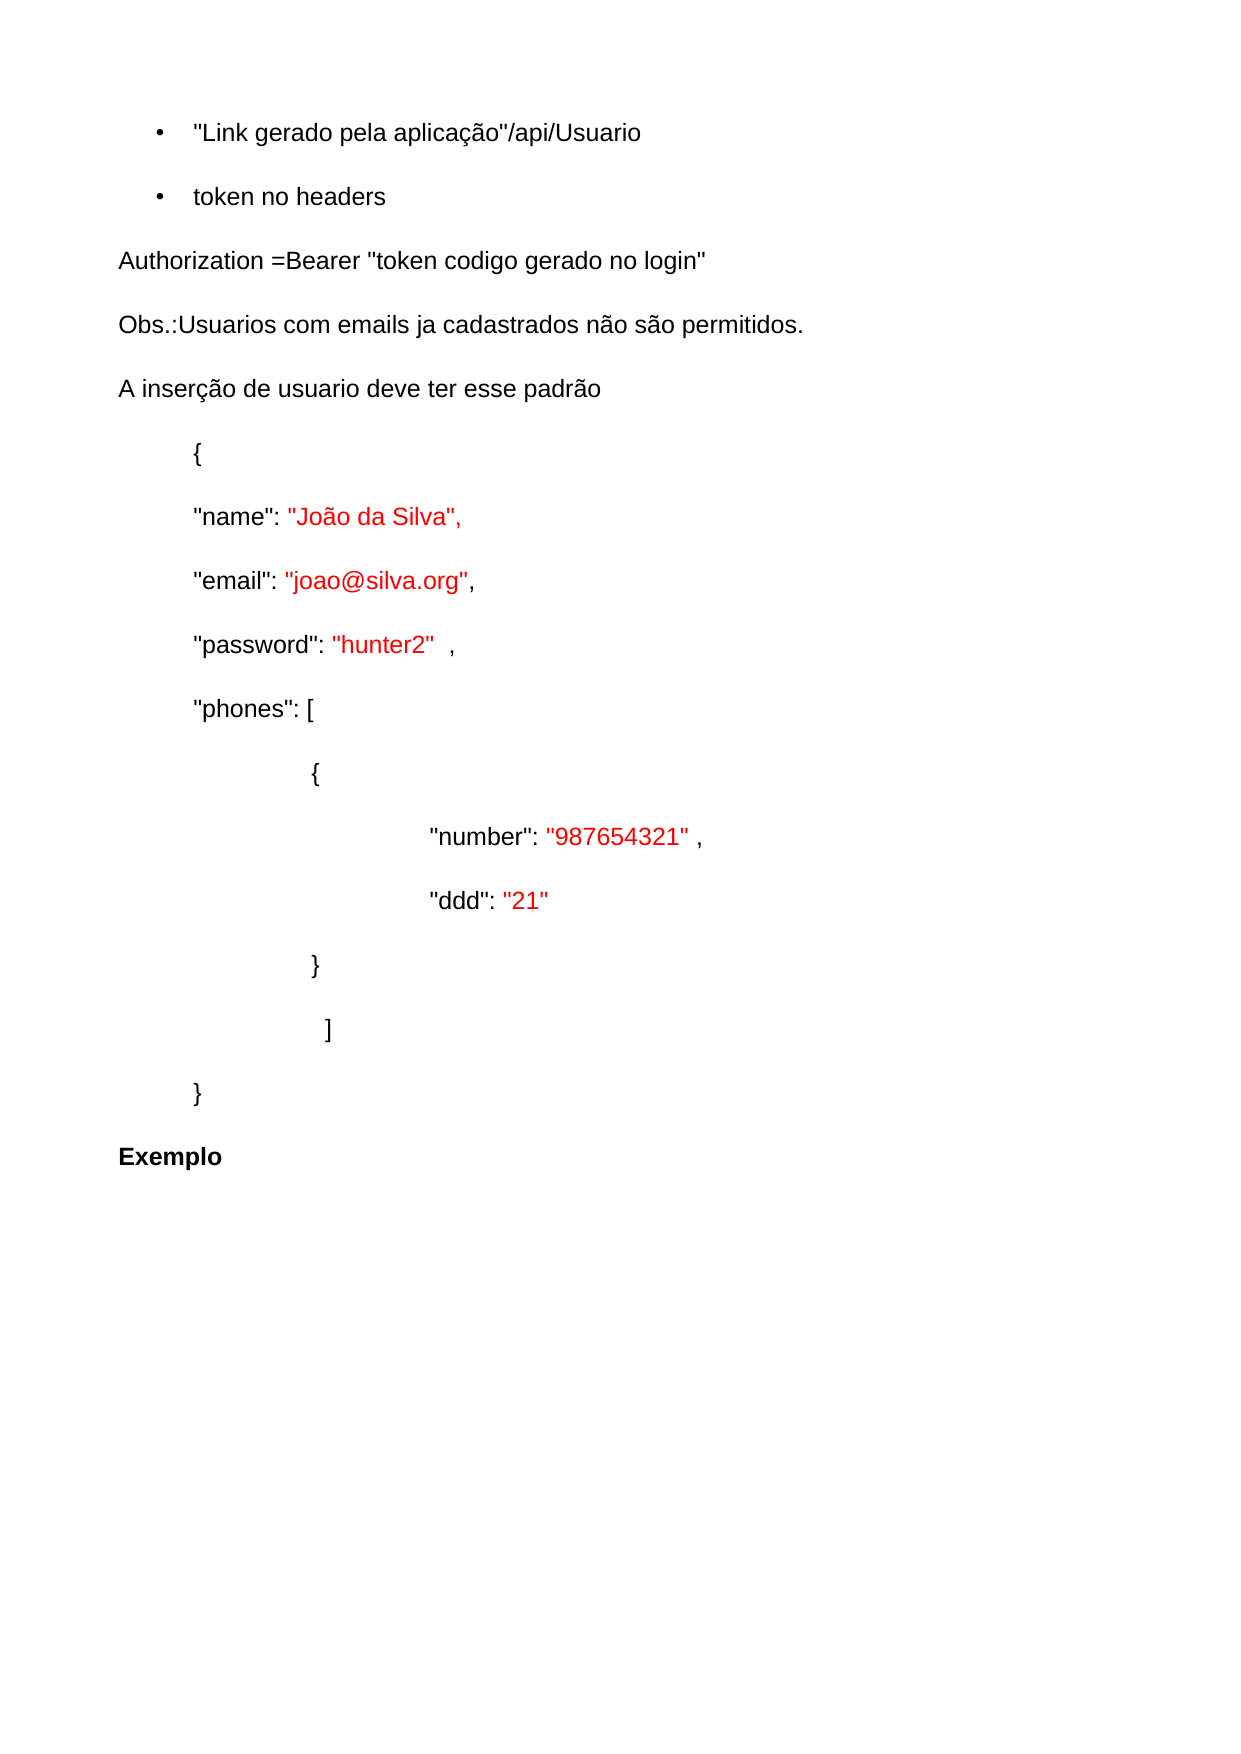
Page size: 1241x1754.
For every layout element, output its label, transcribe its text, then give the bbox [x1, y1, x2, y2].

text "name": "João da Silva", [193, 502, 1122, 531]
list "Link gerado pela aplicação"/api/Usuario [156, 118, 1122, 147]
text ] [193, 1014, 1122, 1042]
text A inserção de usuario deve ter esse padrão [118, 374, 1122, 403]
text "ddd": "21" [193, 886, 1122, 914]
text { [193, 758, 1122, 787]
text Exemplo [118, 1142, 1122, 1170]
text Authorization =Bearer "token codigo gerado no login" [118, 246, 1122, 275]
text { [193, 438, 1122, 467]
text "phones": [ [193, 694, 1122, 723]
text } [193, 1078, 1122, 1106]
text } [193, 950, 1122, 978]
text "email": "joao@silva.org", [193, 566, 1122, 595]
text "number": "987654321" , [193, 822, 1122, 851]
text Obs.:Usuarios com emails ja cadastrados não são permitidos. [118, 310, 1122, 339]
list token no headers [156, 182, 1122, 211]
text "password": "hunter2" , [193, 630, 1122, 659]
